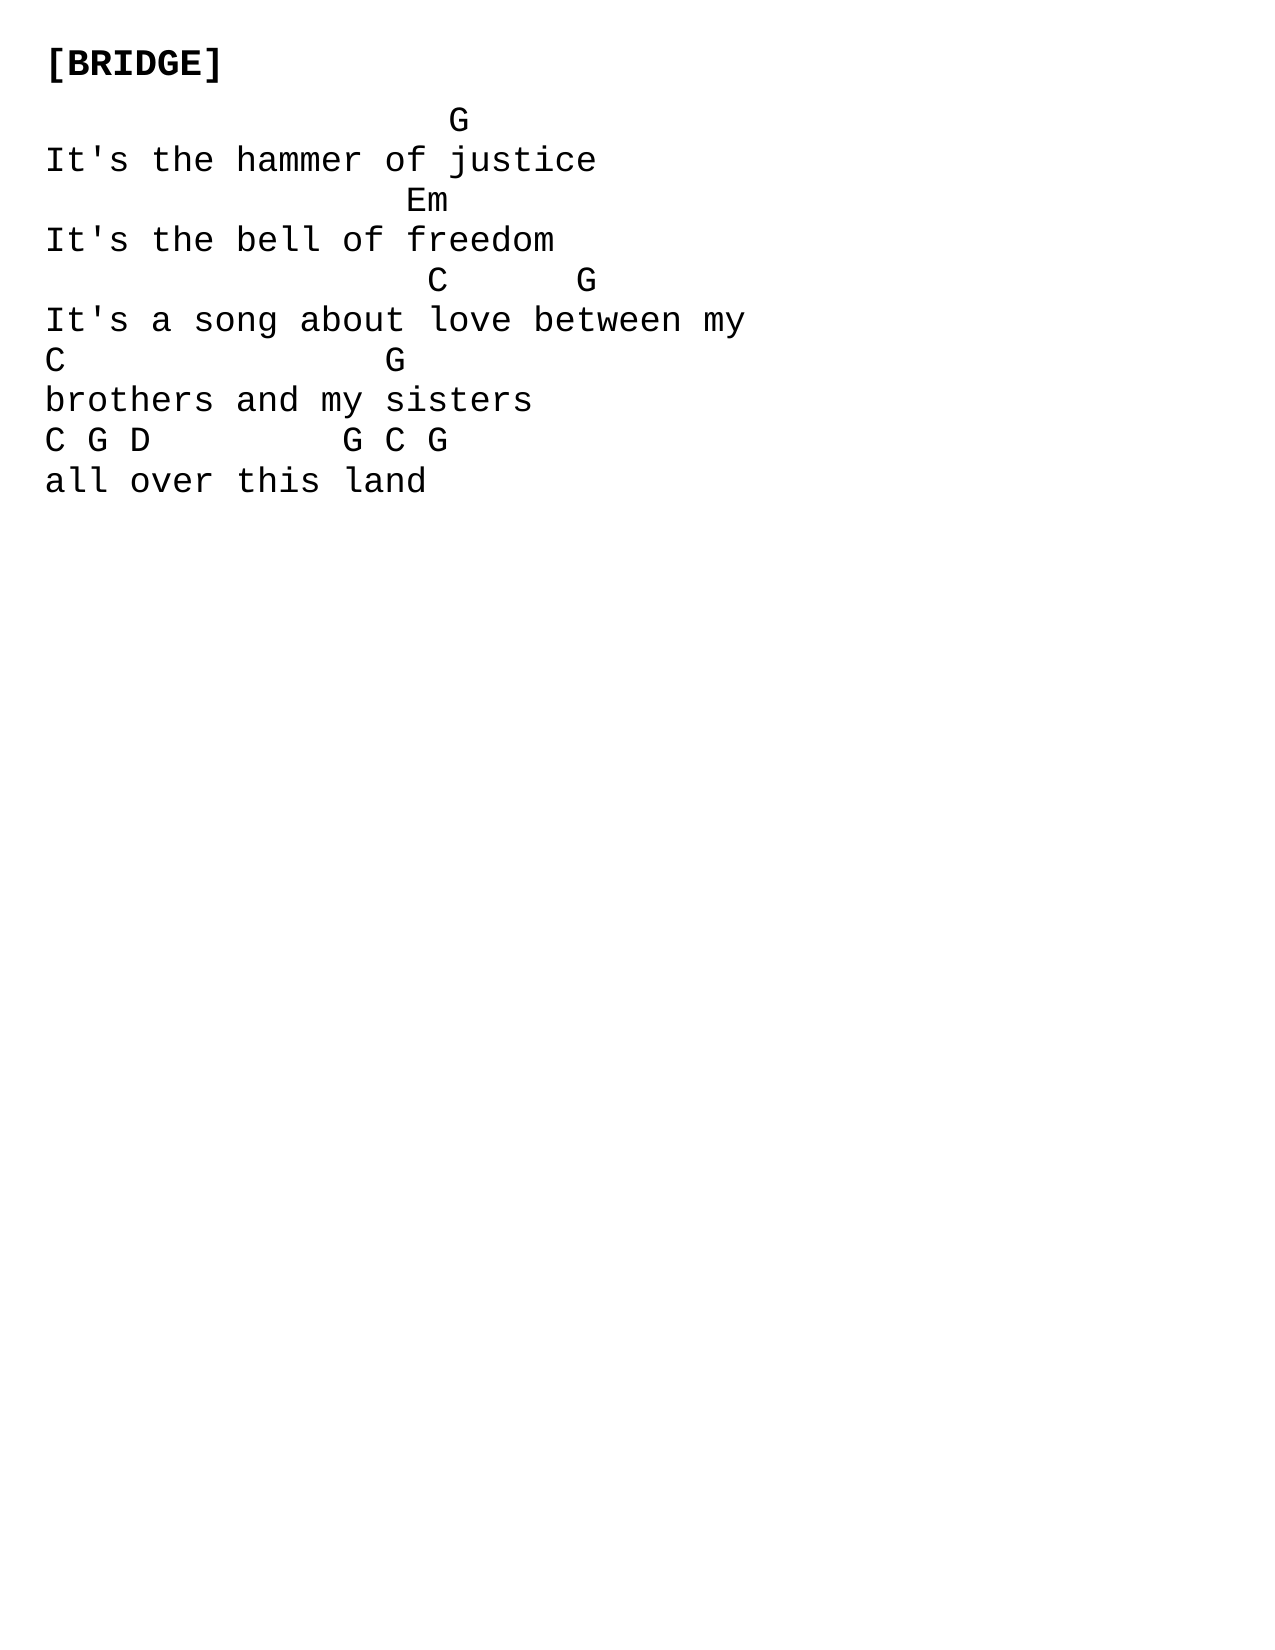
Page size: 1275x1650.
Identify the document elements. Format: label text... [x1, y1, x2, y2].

text It's the bell of freedom [44, 222, 1098, 262]
text brothers and my sisters [44, 382, 1098, 422]
text C G [44, 342, 1098, 382]
text all over this land [44, 462, 1098, 503]
text C G [44, 262, 1098, 302]
text It's a song about love between my [44, 302, 1098, 342]
text C G D G C G [44, 422, 1098, 462]
subtitle [BRIDGE] [44, 44, 1098, 87]
text G [44, 102, 1098, 142]
text It's the hammer of justice [44, 142, 1098, 182]
text Em [44, 182, 1098, 222]
